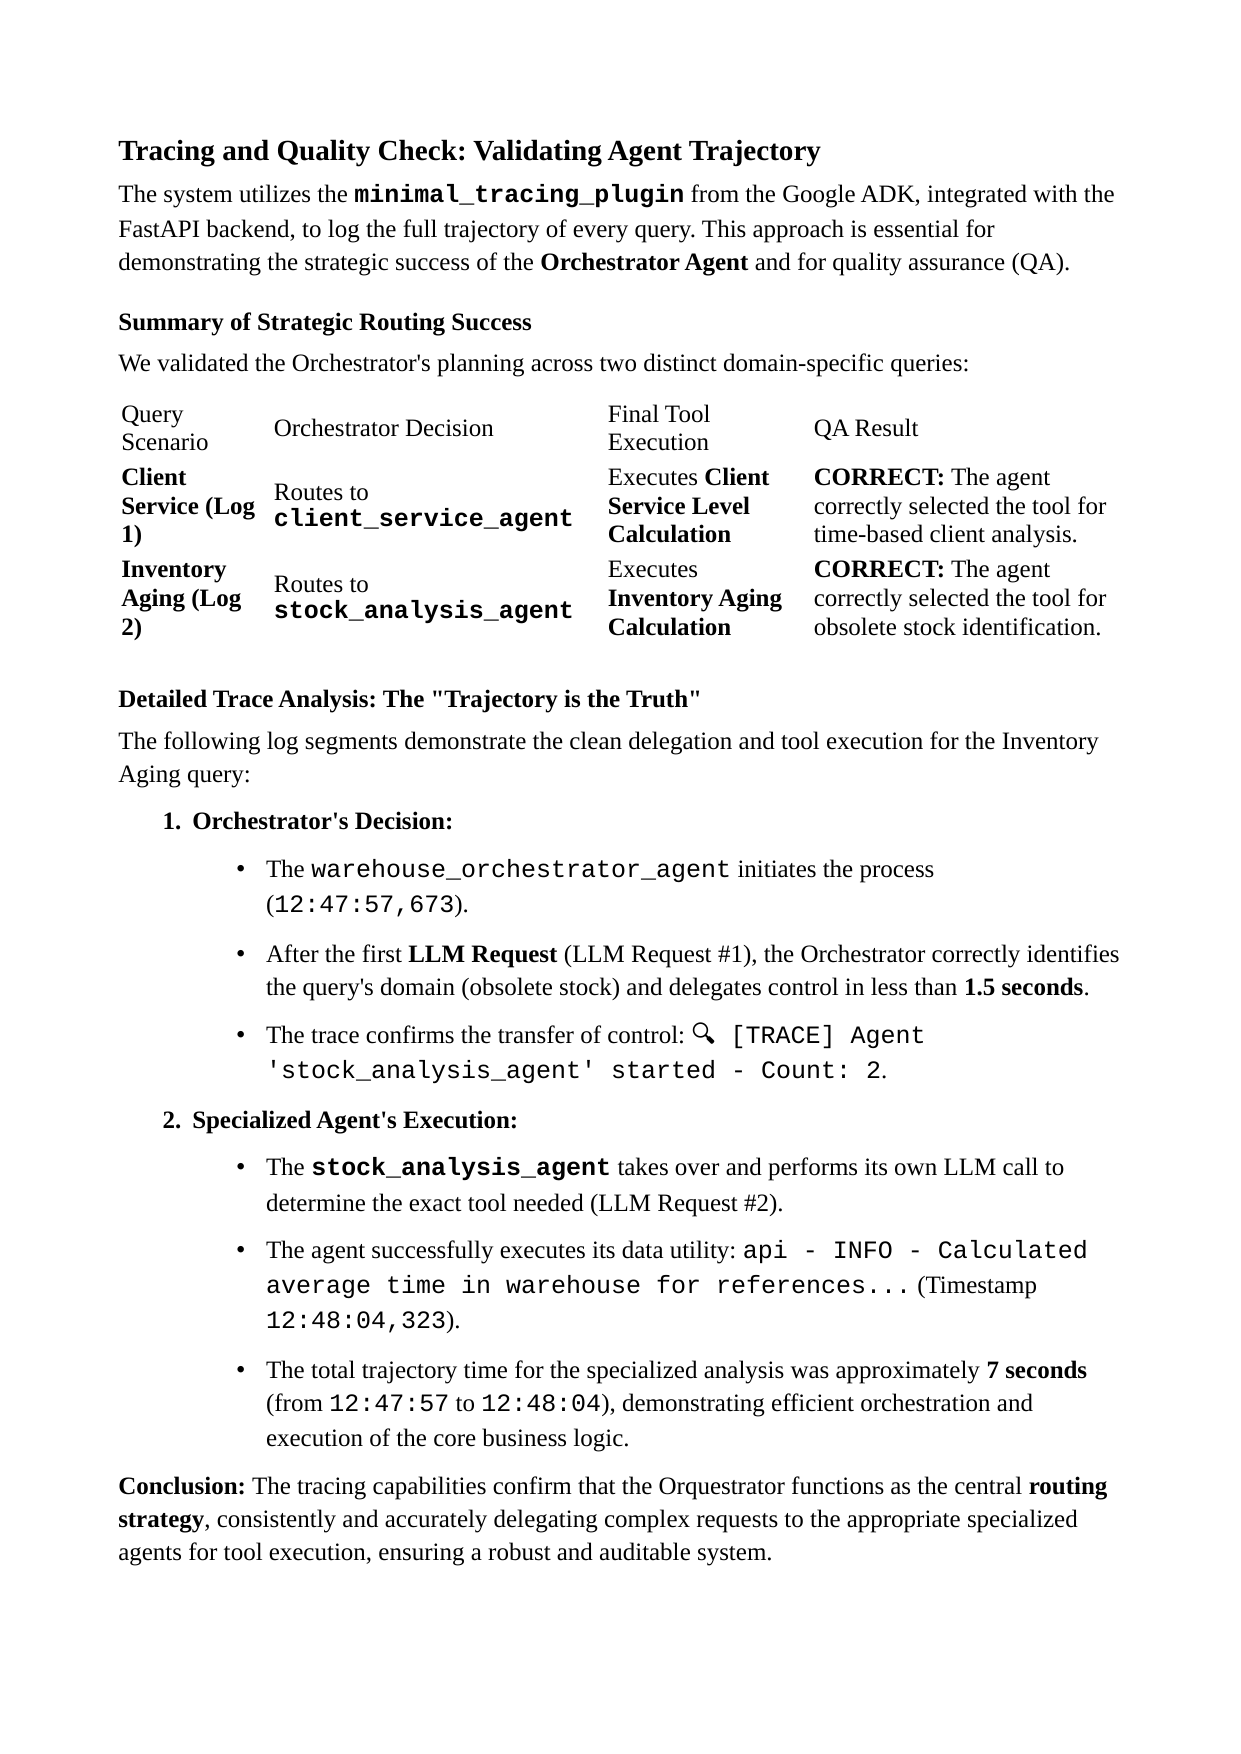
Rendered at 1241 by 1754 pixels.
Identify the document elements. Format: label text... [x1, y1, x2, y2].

text We validated the Orchestrator's planning across two distinct domain-specific queries: [118, 348, 1122, 377]
table_cell Executes Inventory Aging Calculation [605, 551, 811, 643]
subtitle Detailed Trace Analysis: The "Trajectory is the Truth" [118, 684, 1122, 713]
text Conclusion: The tracing capabilities confirm that the Orquestrator functions as the central routing strategy, consistently and accurately delegating complex requests to the appropriate specialized agents for tool execution, ensuring a robust and auditable system. [118, 1471, 1122, 1566]
table_cell Client Service (Log 1) [118, 459, 271, 551]
table_header Orchestrator Decision [271, 396, 605, 459]
table_header Final Tool Execution [605, 396, 811, 459]
list The agent successfully executes its data utility: api - INFO - Calculated average time in warehouse for references... (Timestamp 12:48:04,323). [236, 1235, 1122, 1336]
table_cell Routes to client_service_agent [271, 459, 605, 551]
text The following log segments demonstrate the clean delegation and tool execution for the Inventory Aging query: [118, 726, 1122, 788]
table_cell CORRECT: The agent correctly selected the tool for time-based client analysis. [811, 459, 1122, 551]
table_header QA Result [811, 396, 1122, 459]
text The system utilizes the minimal_tracing_plugin from the Google ADK, integrated with the FastAPI backend, to log the full trajectory of every query. This approach is essential for demonstrating the strategic success of the Orchestrator Agent and for quality assurance (QA). [118, 179, 1122, 276]
subtitle Tracing and Quality Check: Validating Agent Trajectory [118, 133, 1122, 166]
list Specialized Agent's Execution: [162, 1105, 1122, 1134]
table_header Query Scenario [118, 396, 271, 459]
table_cell Executes Client Service Level Calculation [605, 459, 811, 551]
list The trace confirms the transfer of control: 🔍 [TRACE] Agent 'stock_analysis_agent' started - Count: 2. [236, 1020, 1122, 1086]
table_cell Routes to stock_analysis_agent [271, 551, 605, 643]
table_cell Inventory Aging (Log 2) [118, 551, 271, 643]
table_cell CORRECT: The agent correctly selected the tool for obsolete stock identification. [811, 551, 1122, 643]
list Orchestrator's Decision: [162, 806, 1122, 835]
list The stock_analysis_agent takes over and performs its own LLM call to determine the exact tool needed (LLM Request #2). [236, 1152, 1122, 1216]
list The total trajectory time for the specialized analysis was approximately 7 seconds (from 12:47:57 to 12:48:04), demonstrating efficient orchestration and execution of the core business logic. [236, 1355, 1122, 1452]
list The warehouse_orchestrator_agent initiates the process (12:47:57,673). [236, 854, 1122, 920]
subtitle Summary of Strategic Routing Success [118, 307, 1122, 336]
list After the first LLM Request (LLM Request #1), the Orchestrator correctly identifies the query's domain (obsolete stock) and delegates control in less than 1.5 seconds. [236, 939, 1122, 1001]
